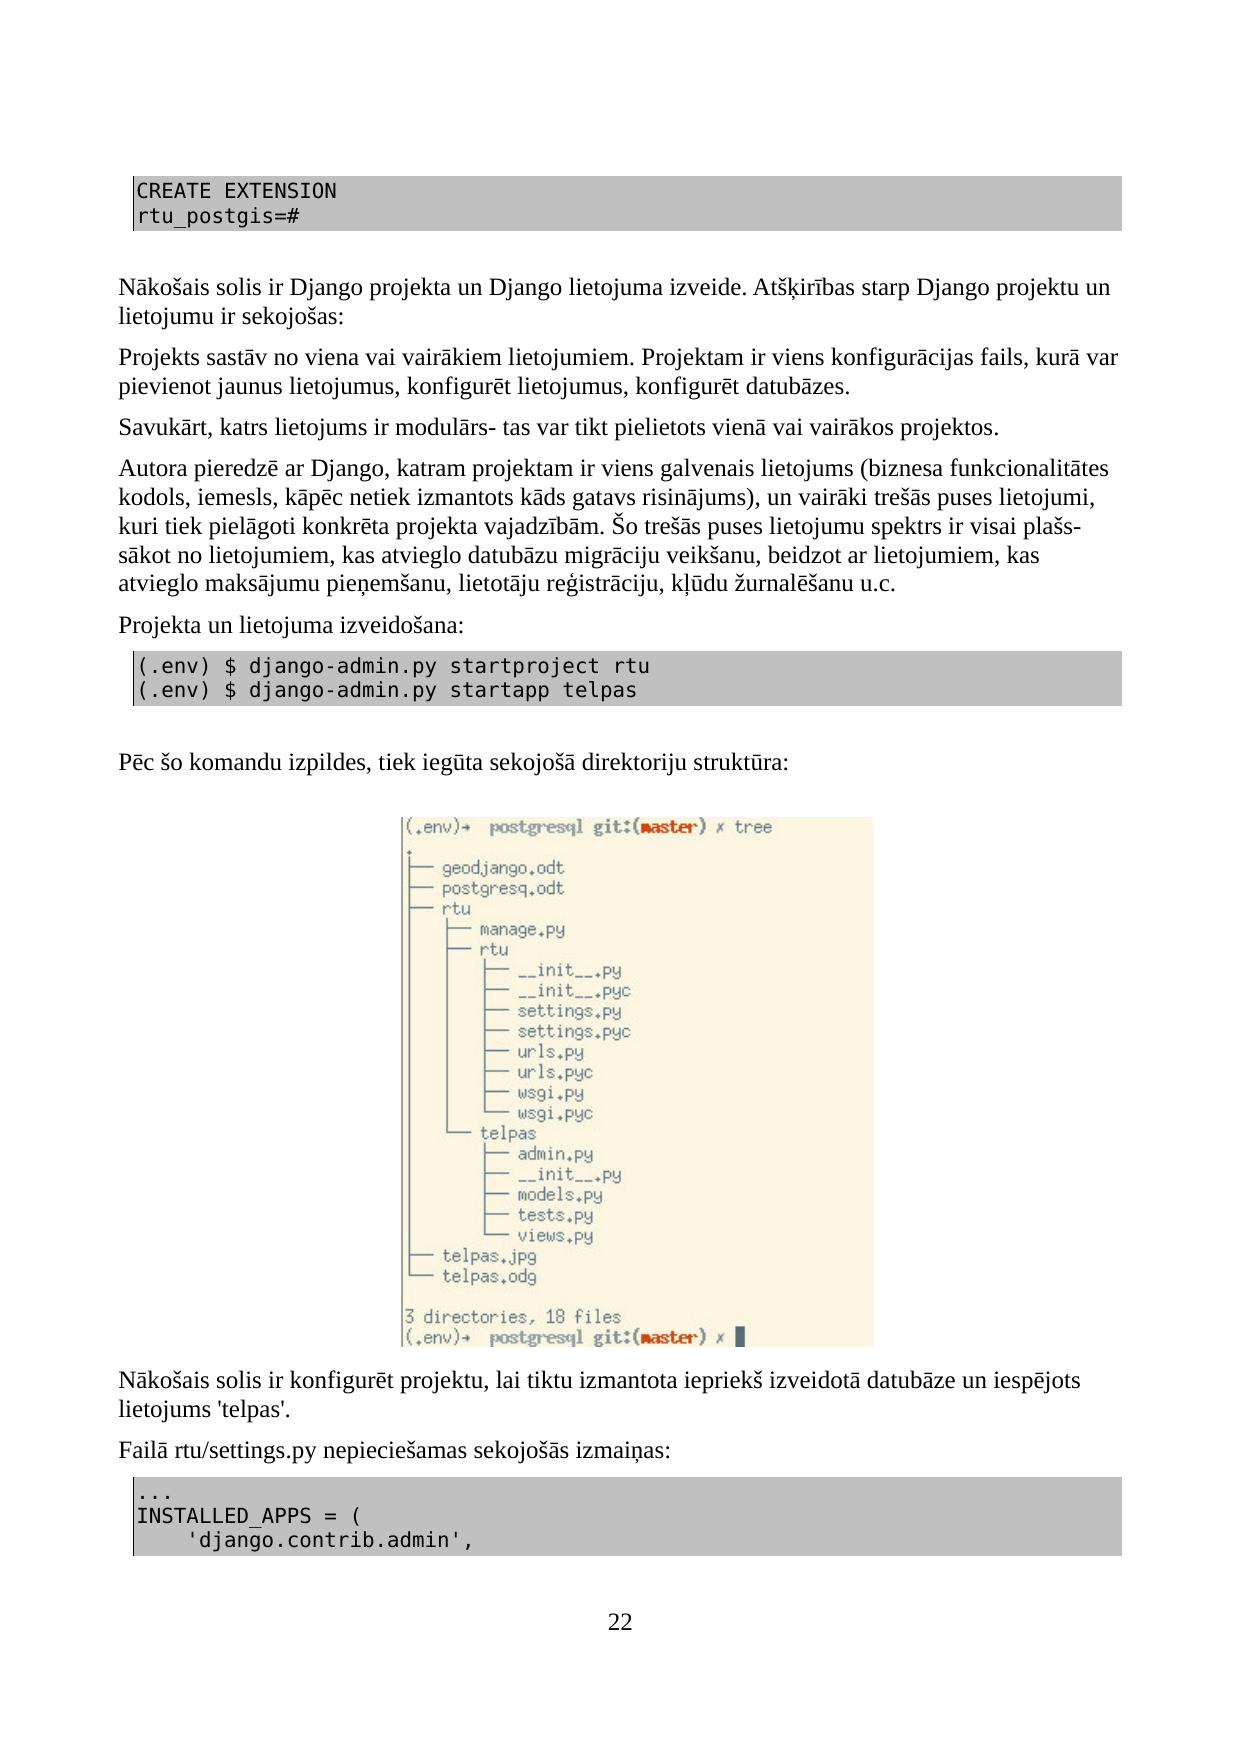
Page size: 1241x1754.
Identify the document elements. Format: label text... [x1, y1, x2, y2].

text rtu_postgis=# [134, 204, 1122, 231]
text ... [134, 1477, 1122, 1504]
text (.env) $ django-admin.py startproject rtu [134, 651, 1122, 678]
text Projekta un lietojuma izveidošana: [118, 610, 1122, 638]
text INSTALLED_APPS = ( [134, 1504, 1122, 1528]
text CREATE EXTENSION [134, 176, 1122, 204]
text Nākošais solis ir Django projekta un Django lietojuma izveide. Atšķirības starp Django projektu un lietojumu ir sekojošas: [118, 272, 1122, 330]
text Autora pieredzē ar Django, katram projektam ir viens galvenais lietojums (biznesa funkcionalitātes kodols, iemesls, kāpēc netiek izmantots kāds gatavs risinājums), un vairāki trešās puses lietojumi, kuri tiek pielāgoti konkrēta projekta vajadzībām. Šo trešās puses lietojumu spektrs ir visai plašs- sākot no lietojumiem, kas atvieglo datubāzu migrāciju veikšanu, beidzot ar lietojumiem, kas atvieglo maksājumu pieņemšanu, lietotāju reģistrāciju, kļūdu žurnalēšanu u.c. [118, 453, 1122, 597]
text (.env) $ django-admin.py startapp telpas [134, 678, 1122, 706]
text Nākošais solis ir konfigurēt projektu, lai tiktu izmantota iepriekš izveidotā datubāze un iespējots lietojums 'telpas'. [118, 1366, 1122, 1423]
text Failā rtu/settings.py nepieciešamas sekojošās izmaiņas: [118, 1436, 1122, 1464]
text 'django.contrib.admin', [134, 1528, 1122, 1556]
text Savukārt, katrs lietojums ir modulārs- tas var tikt pielietots vienā vai vairākos projektos. [118, 412, 1122, 441]
picture [401, 817, 874, 1347]
text Pēc šo komandu izpildes, tiek iegūta sekojošā direktoriju struktūra: [118, 747, 1122, 776]
text Projekts sastāv no viena vai vairākiem lietojumiem. Projektam ir viens konfigurācijas fails, kurā var pievienot jaunus lietojumus, konfigurēt lietojumus, konfigurēt datubāzes. [118, 342, 1122, 400]
